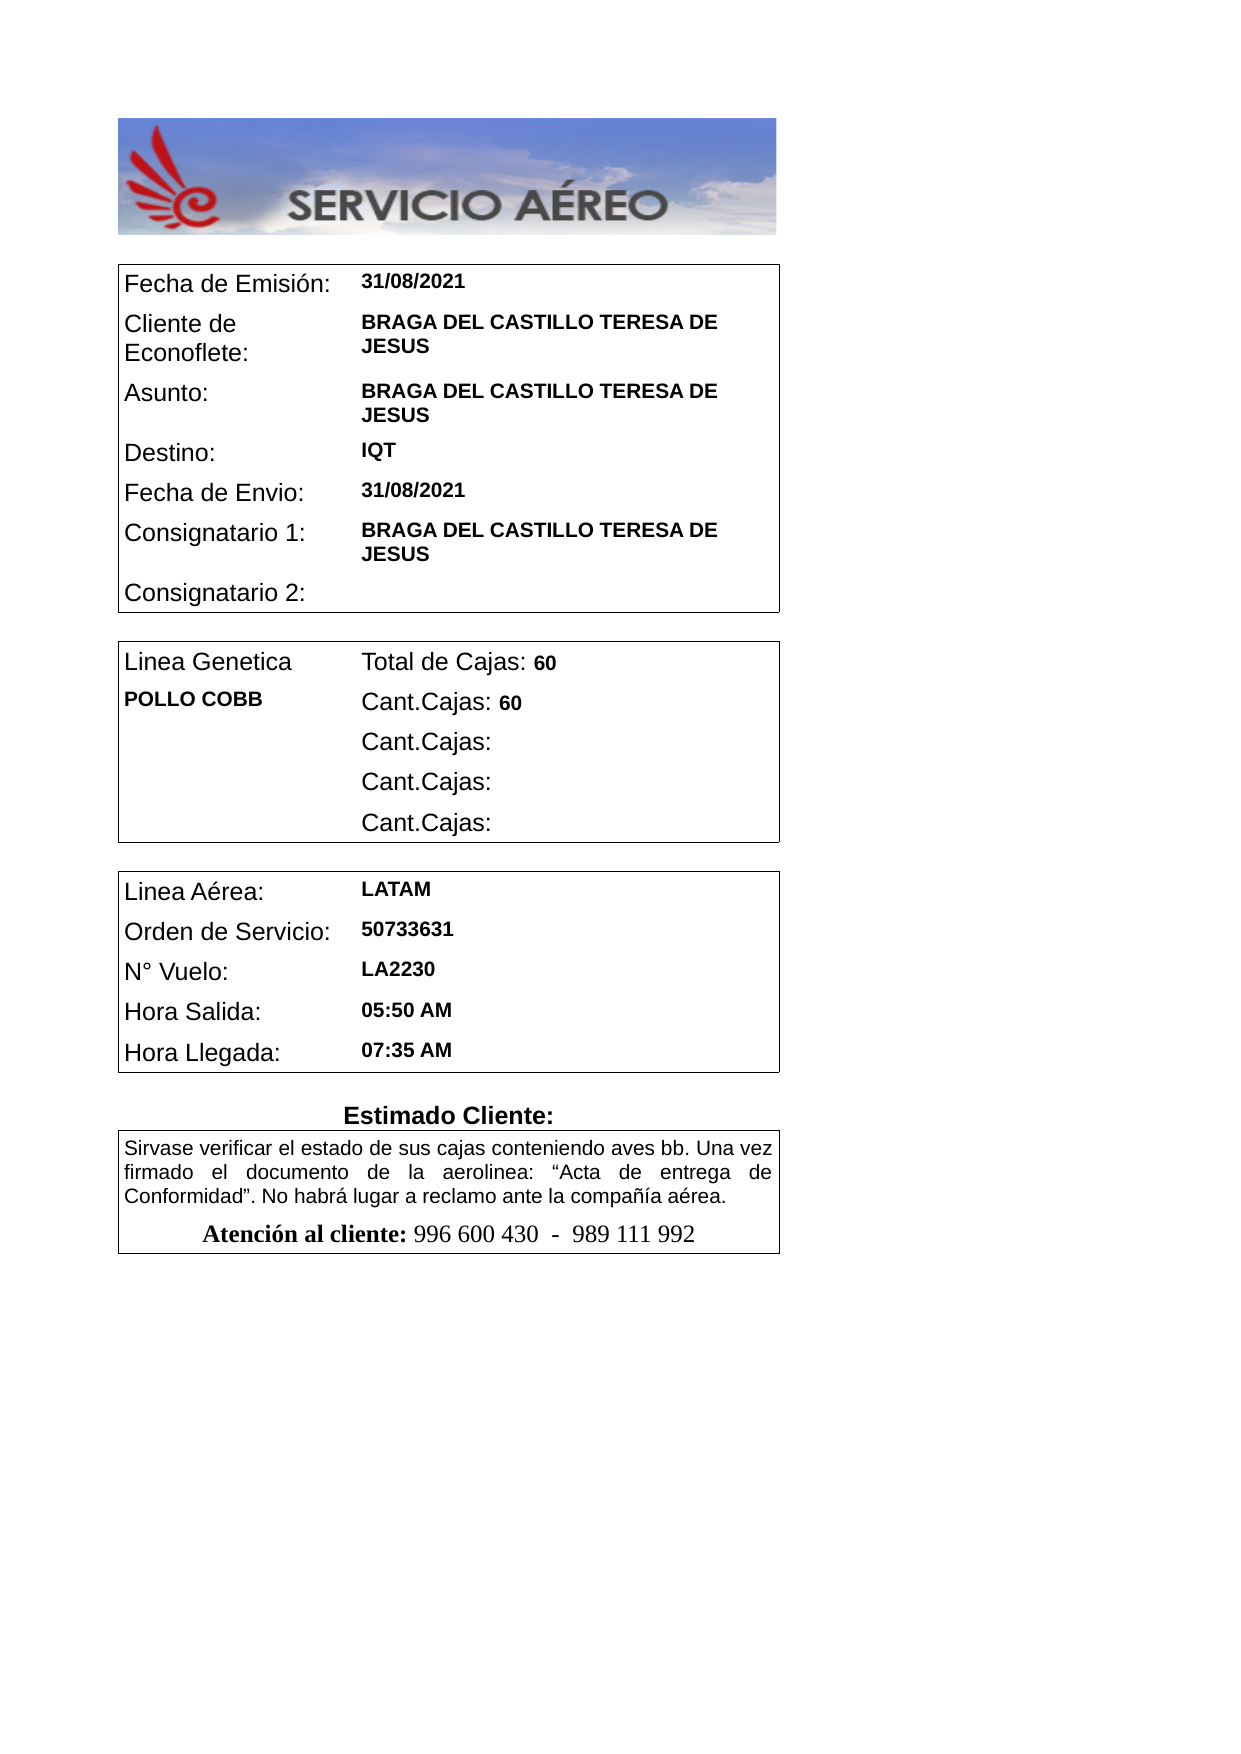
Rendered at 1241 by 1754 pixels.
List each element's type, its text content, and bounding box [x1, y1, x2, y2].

table_cell Total de Cajas: 60 [356, 642, 779, 681]
table_cell [119, 762, 356, 802]
table_header Fecha de Emisión: [119, 265, 356, 304]
table_cell BRAGA DEL CASTILLO TERESA DE JESUS [356, 304, 779, 373]
table_cell Linea Genetica [119, 642, 356, 681]
table_cell Estimado Cliente: [118, 1073, 779, 1130]
table_cell POLLO COBB [119, 681, 356, 721]
table_cell Consignatario 1: [119, 513, 356, 572]
table_cell Consignatario 2: [119, 572, 356, 612]
table_cell Hora Llegada: [119, 1032, 356, 1072]
table_cell Cant.Cajas: [356, 802, 779, 842]
table_cell Cant.Cajas: [356, 762, 779, 802]
table_cell [356, 572, 779, 612]
table_cell Destino: [119, 432, 356, 472]
table_cell Cant.Cajas: [356, 721, 779, 762]
table_cell Cliente de Econoflete: [119, 304, 356, 373]
table_cell [356, 843, 779, 871]
table_cell Sirvase verificar el estado de sus cajas conteniendo aves bb. Una vez firmado el documento de la aerolinea: “Acta de entrega de Conformidad”. No habrá lugar a reclamo ante la compañía aérea. [119, 1131, 779, 1213]
table_cell Atención al cliente: 996 600 430 - 989 111 992 [119, 1213, 779, 1253]
table_cell 31/08/2021 [356, 472, 779, 512]
picture [118, 118, 777, 235]
table_cell N° Vuelo: [119, 951, 356, 992]
table_cell 07:35 AM [356, 1032, 779, 1072]
table_cell LATAM [356, 872, 779, 911]
table_cell [356, 613, 779, 641]
table_cell 50733631 [356, 911, 779, 951]
table_cell [119, 721, 356, 762]
table_cell Asunto: [119, 373, 356, 432]
table_cell IQT [356, 432, 779, 472]
table_cell [118, 613, 356, 641]
table_header 31/08/2021 [356, 265, 779, 304]
table_cell 05:50 AM [356, 992, 779, 1032]
table_cell LA2230 [356, 951, 779, 992]
table_cell Orden de Servicio: [119, 911, 356, 951]
table_cell Cant.Cajas: 60 [356, 681, 779, 721]
table_cell BRAGA DEL CASTILLO TERESA DE JESUS [356, 373, 779, 432]
table_cell Hora Salida: [119, 992, 356, 1032]
table_cell [119, 802, 356, 842]
table_cell Fecha de Envio: [119, 472, 356, 512]
table_cell Linea Aérea: [119, 872, 356, 911]
table_cell BRAGA DEL CASTILLO TERESA DE JESUS [356, 513, 779, 572]
table_cell [118, 843, 356, 871]
